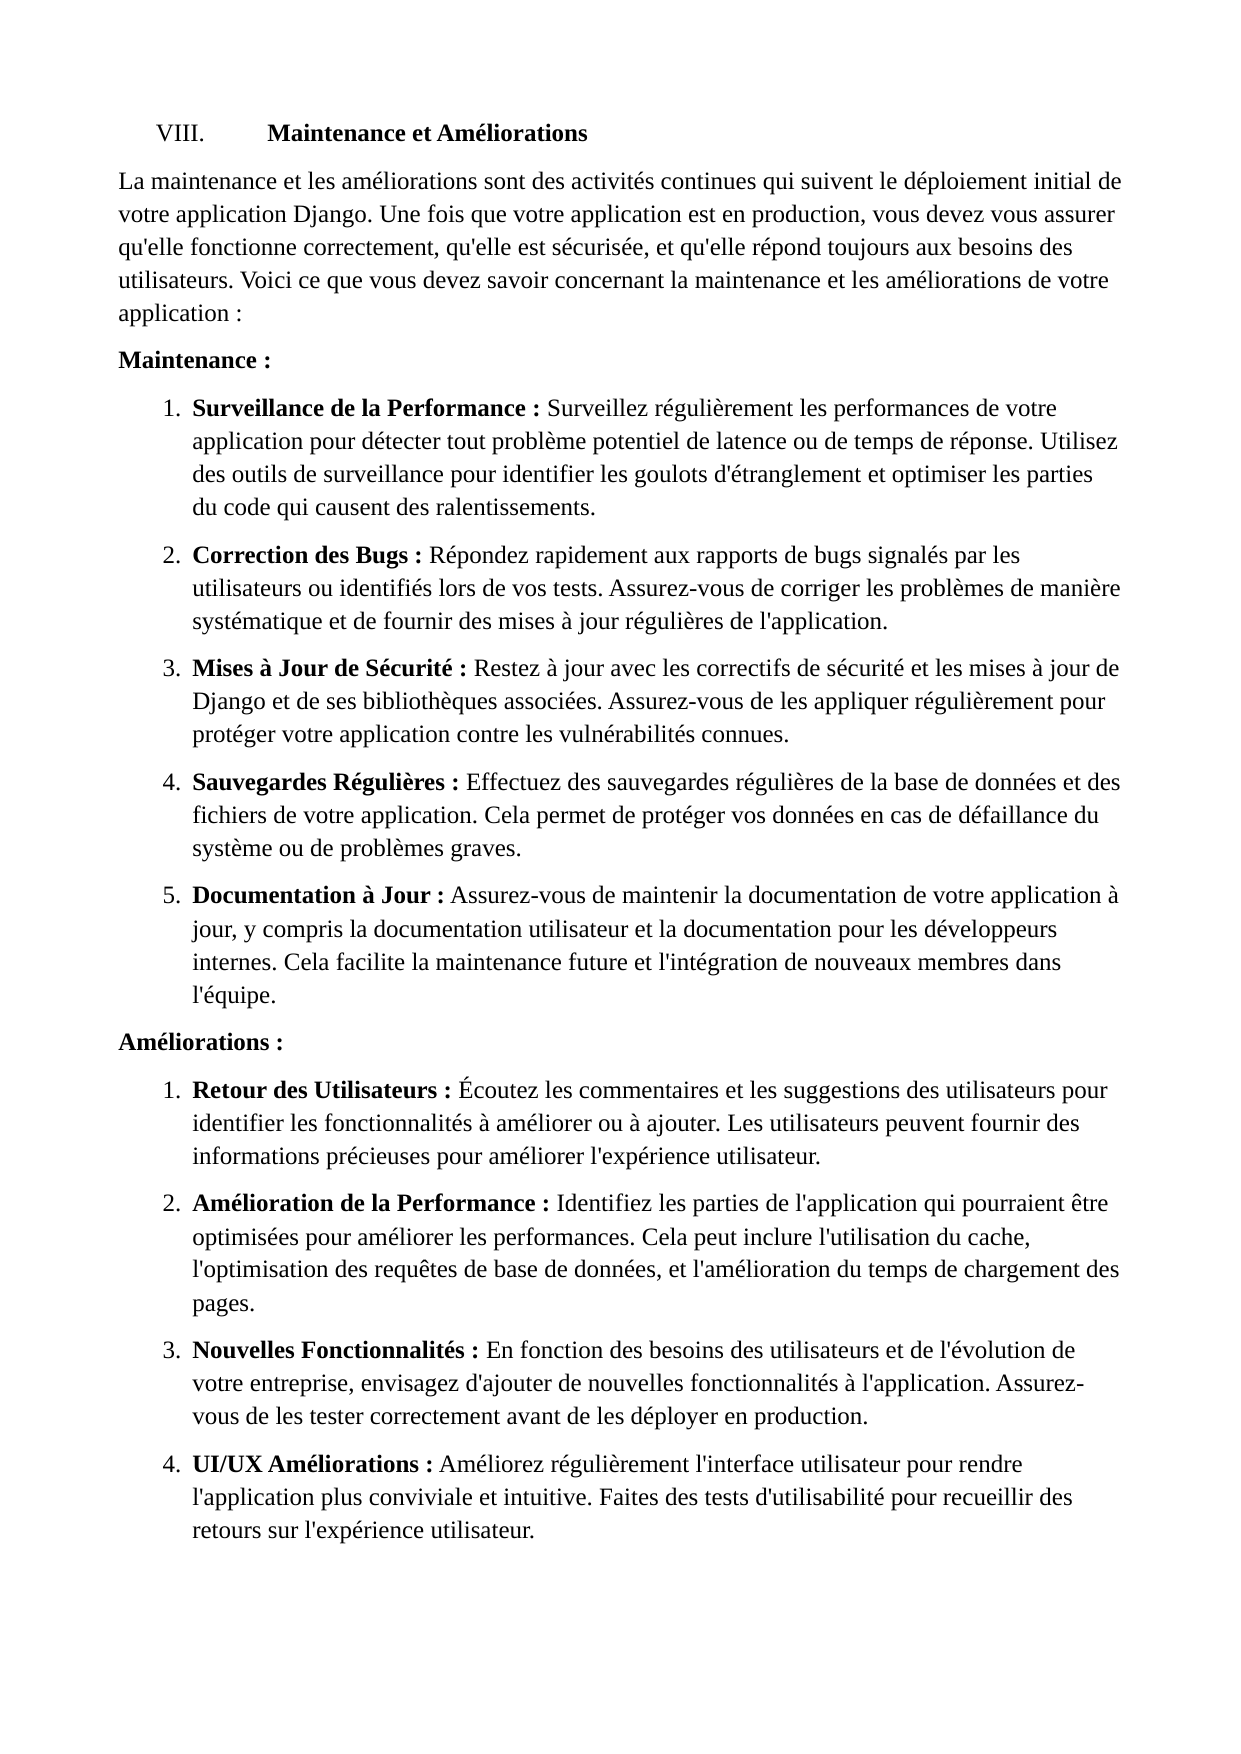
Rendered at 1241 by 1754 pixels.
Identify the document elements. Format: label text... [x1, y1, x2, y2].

list Sauvegardes Régulières : Effectuez des sauvegardes régulières de la base de données et des fichiers de votre application. Cela permet de protéger vos données en cas de défaillance du système ou de problèmes graves. [162, 767, 1122, 862]
text La maintenance et les améliorations sont des activités continues qui suivent le déploiement initial de votre application Django. Une fois que votre application est en production, vous devez vous assurer qu'elle fonctionne correctement, qu'elle est sécurisée, et qu'elle répond toujours aux besoins des utilisateurs. Voici ce que vous devez savoir concernant la maintenance et les améliorations de votre application : [118, 166, 1122, 327]
list Nouvelles Fonctionnalités : En fonction des besoins des utilisateurs et de l'évolution de votre entreprise, envisagez d'ajouter de nouvelles fonctionnalités à l'application. Assurez-vous de les tester correctement avant de les déployer en production. [162, 1335, 1122, 1430]
list Amélioration de la Performance : Identifiez les parties de l'application qui pourraient être optimisées pour améliorer les performances. Cela peut inclure l'utilisation du cache, l'optimisation des requêtes de base de données, et l'amélioration du temps de chargement des pages. [162, 1188, 1122, 1316]
text Maintenance : [118, 345, 1122, 374]
text Améliorations : [118, 1027, 1122, 1056]
list Retour des Utilisateurs : Écoutez les commentaires et les suggestions des utilisateurs pour identifier les fonctionnalités à améliorer ou à ajouter. Les utilisateurs peuvent fournir des informations précieuses pour améliorer l'expérience utilisateur. [162, 1075, 1122, 1170]
list Mises à Jour de Sécurité : Restez à jour avec les correctifs de sécurité et les mises à jour de Django et de ses bibliothèques associées. Assurez-vous de les appliquer régulièrement pour protéger votre application contre les vulnérabilités connues. [162, 653, 1122, 748]
list Correction des Bugs : Répondez rapidement aux rapports de bugs signalés par les utilisateurs ou identifiés lors de vos tests. Assurez-vous de corriger les problèmes de manière systématique et de fournir des mises à jour régulières de l'application. [162, 540, 1122, 634]
list Documentation à Jour : Assurez-vous de maintenir la documentation de votre application à jour, y compris la documentation utilisateur et la documentation pour les développeurs internes. Cela facilite la maintenance future et l'intégration de nouveaux membres dans l'équipe. [162, 881, 1122, 1008]
list Surveillance de la Performance : Surveillez régulièrement les performances de votre application pour détecter tout problème potentiel de latence ou de temps de réponse. Utilisez des outils de surveillance pour identifier les goulots d'étranglement et optimiser les parties du code qui causent des ralentissements. [162, 393, 1122, 521]
list UI/UX Améliorations : Améliorez régulièrement l'interface utilisateur pour rendre l'application plus conviviale et intuitive. Faites des tests d'utilisabilité pour recueillir des retours sur l'expérience utilisateur. [162, 1449, 1122, 1544]
list Maintenance et Améliorations [156, 118, 1122, 147]
